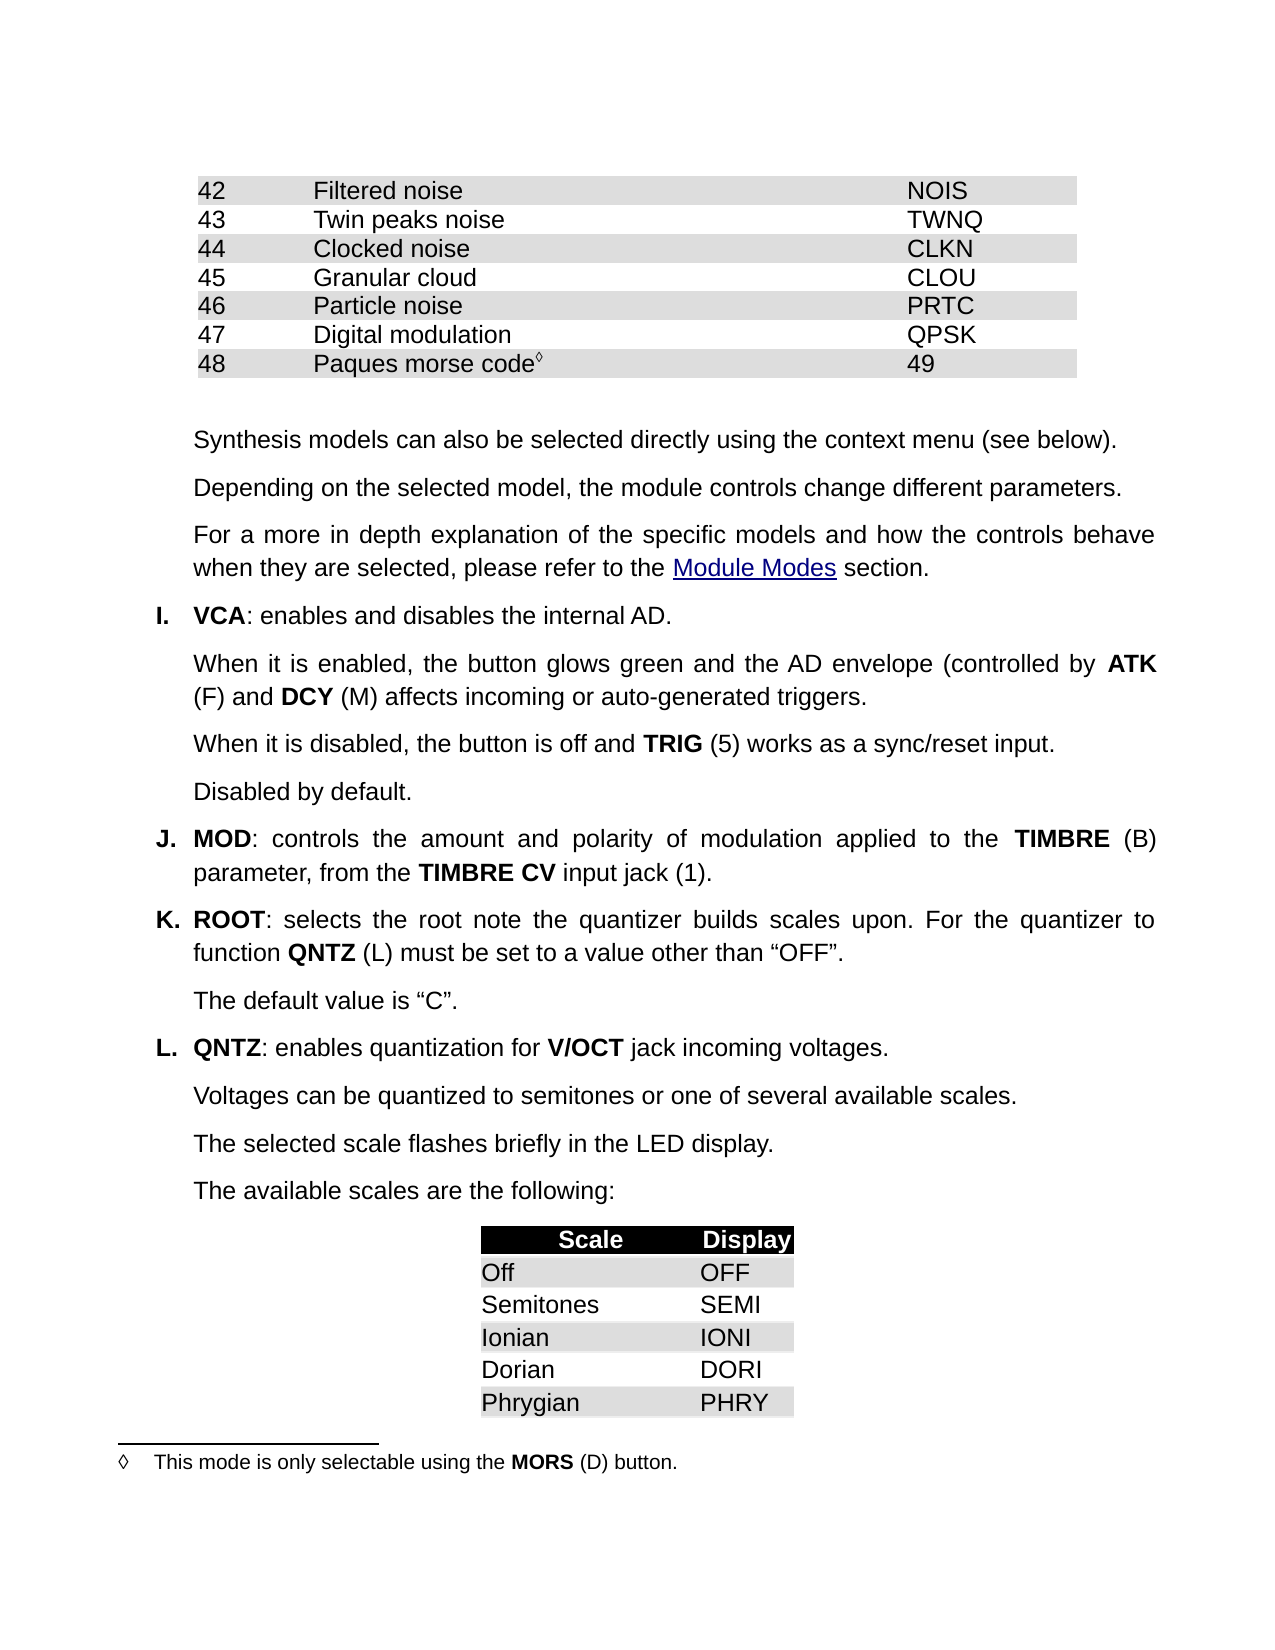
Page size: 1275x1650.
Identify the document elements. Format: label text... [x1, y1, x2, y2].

list The default value is “C”. [156, 986, 1157, 1014]
list Synthesis models can also be selected directly using the context menu (see below). [156, 425, 1157, 454]
list For a more in depth explanation of the specific models and how the controls behave when they are selected, please refer to the Module Modes section. [156, 520, 1157, 582]
list ROOT: selects the root note the quantizer builds scales upon. For the quantizer to function QNTZ (L) must be set to a value other than “OFF”. [156, 905, 1157, 967]
list The available scales are the following: [156, 1176, 1157, 1205]
table_cell Dorian [481, 1353, 700, 1386]
list MOD: controls the amount and polarity of modulation applied to the TIMBRE (B) parameter, from the TIMBRE CV input jack (1). [156, 824, 1157, 886]
list Depending on the selected model, the module controls change different parameters. [156, 473, 1157, 502]
list QNTZ: enables quantization for V/OCT jack incoming voltages. [156, 1033, 1157, 1062]
list When it is enabled, the button glows green and the AD envelope (controlled by ATK (F) and DCY (M) affects incoming or auto-generated triggers. [156, 649, 1157, 710]
list Voltages can be quantized to semitones or one of several available scales. [156, 1081, 1157, 1110]
table_cell DORI [700, 1353, 794, 1386]
list VCA: enables and disables the internal AD. [156, 601, 1157, 630]
list When it is disabled, the button is off and TRIG (5) works as a sync/reset input. [156, 729, 1157, 758]
list Disabled by default. [156, 777, 1157, 806]
table_cell Semitones [481, 1289, 700, 1321]
list The selected scale flashes briefly in the LED display. [156, 1128, 1157, 1157]
table_cell SEMI [700, 1289, 794, 1321]
